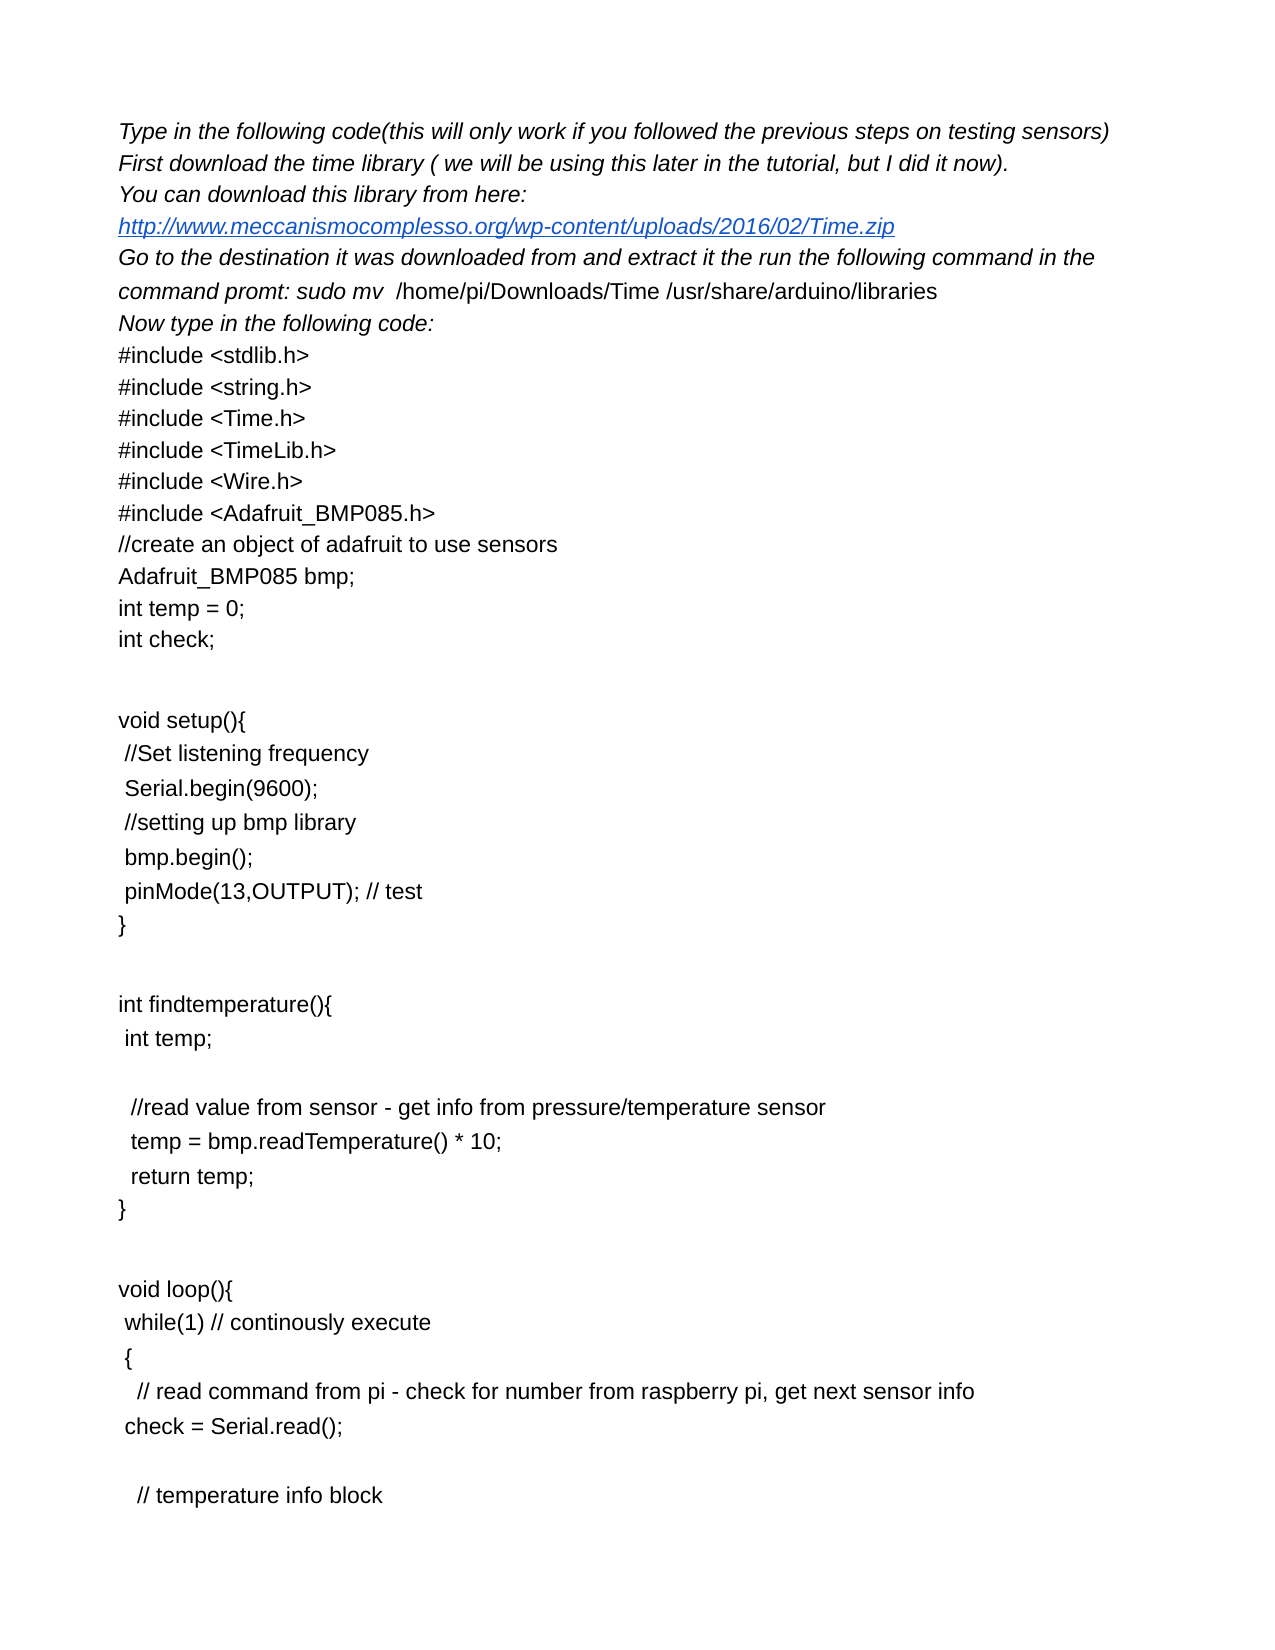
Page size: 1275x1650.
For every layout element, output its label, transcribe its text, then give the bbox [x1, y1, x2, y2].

text pinMode(13,OUTPUT); // test [118, 876, 1157, 905]
text #include <Wire.h> [118, 468, 1157, 494]
text Now type in the following code: [118, 310, 1157, 337]
text #include <Adafruit_BMP085.h> [118, 500, 1157, 526]
text temp = bmp.readTemperature() * 10; [118, 1126, 1157, 1155]
text //read value from sensor - get info from pressure/temperature sensor [118, 1092, 1157, 1121]
text } [118, 1195, 1157, 1222]
text Adafruit_BMP085 bmp; [118, 563, 1157, 589]
text //Set listening frequency [118, 738, 1157, 767]
text check = Serial.read(); [118, 1411, 1157, 1439]
text Go to the destination it was downloaded from and extract it the run the following command in the command promt: sudo mv /home/pi/Downloads/Time /usr/share/arduino/libraries [118, 244, 1157, 305]
text #include <string.h> [118, 373, 1157, 400]
text #include <Time.h> [118, 405, 1157, 431]
text //create an object of adafruit to use sensors [118, 531, 1157, 558]
text You can download this library from here: http://www.meccanismocomplesso.org/wp-content/uploads/2016/02/Time.zip [118, 181, 1157, 239]
text int temp; [118, 1023, 1157, 1052]
text #include <stdlib.h> [118, 342, 1157, 368]
text #include <TimeLib.h> [118, 437, 1157, 463]
text int temp = 0; [118, 594, 1157, 621]
text //setting up bmp library [118, 807, 1157, 836]
text Type in the following code(this will only work if you followed the previous steps on testing sensors) [118, 118, 1157, 144]
text return temp; [118, 1161, 1157, 1189]
text while(1) // continously execute [118, 1307, 1157, 1336]
text // temperature info block [118, 1480, 1157, 1508]
text void setup(){ [118, 707, 1157, 733]
text } [118, 911, 1157, 937]
text int findtemperature(){ [118, 991, 1157, 1018]
text void loop(){ [118, 1276, 1157, 1302]
text { [118, 1342, 1157, 1371]
text bmp.begin(); [118, 842, 1157, 870]
text Serial.begin(9600); [118, 773, 1157, 801]
text // read command from pi - check for number from raspberry pi, get next sensor info [118, 1376, 1157, 1405]
text int check; [118, 626, 1157, 652]
text First download the time library ( we will be using this later in the tutorial, but I did it now). [118, 150, 1157, 176]
